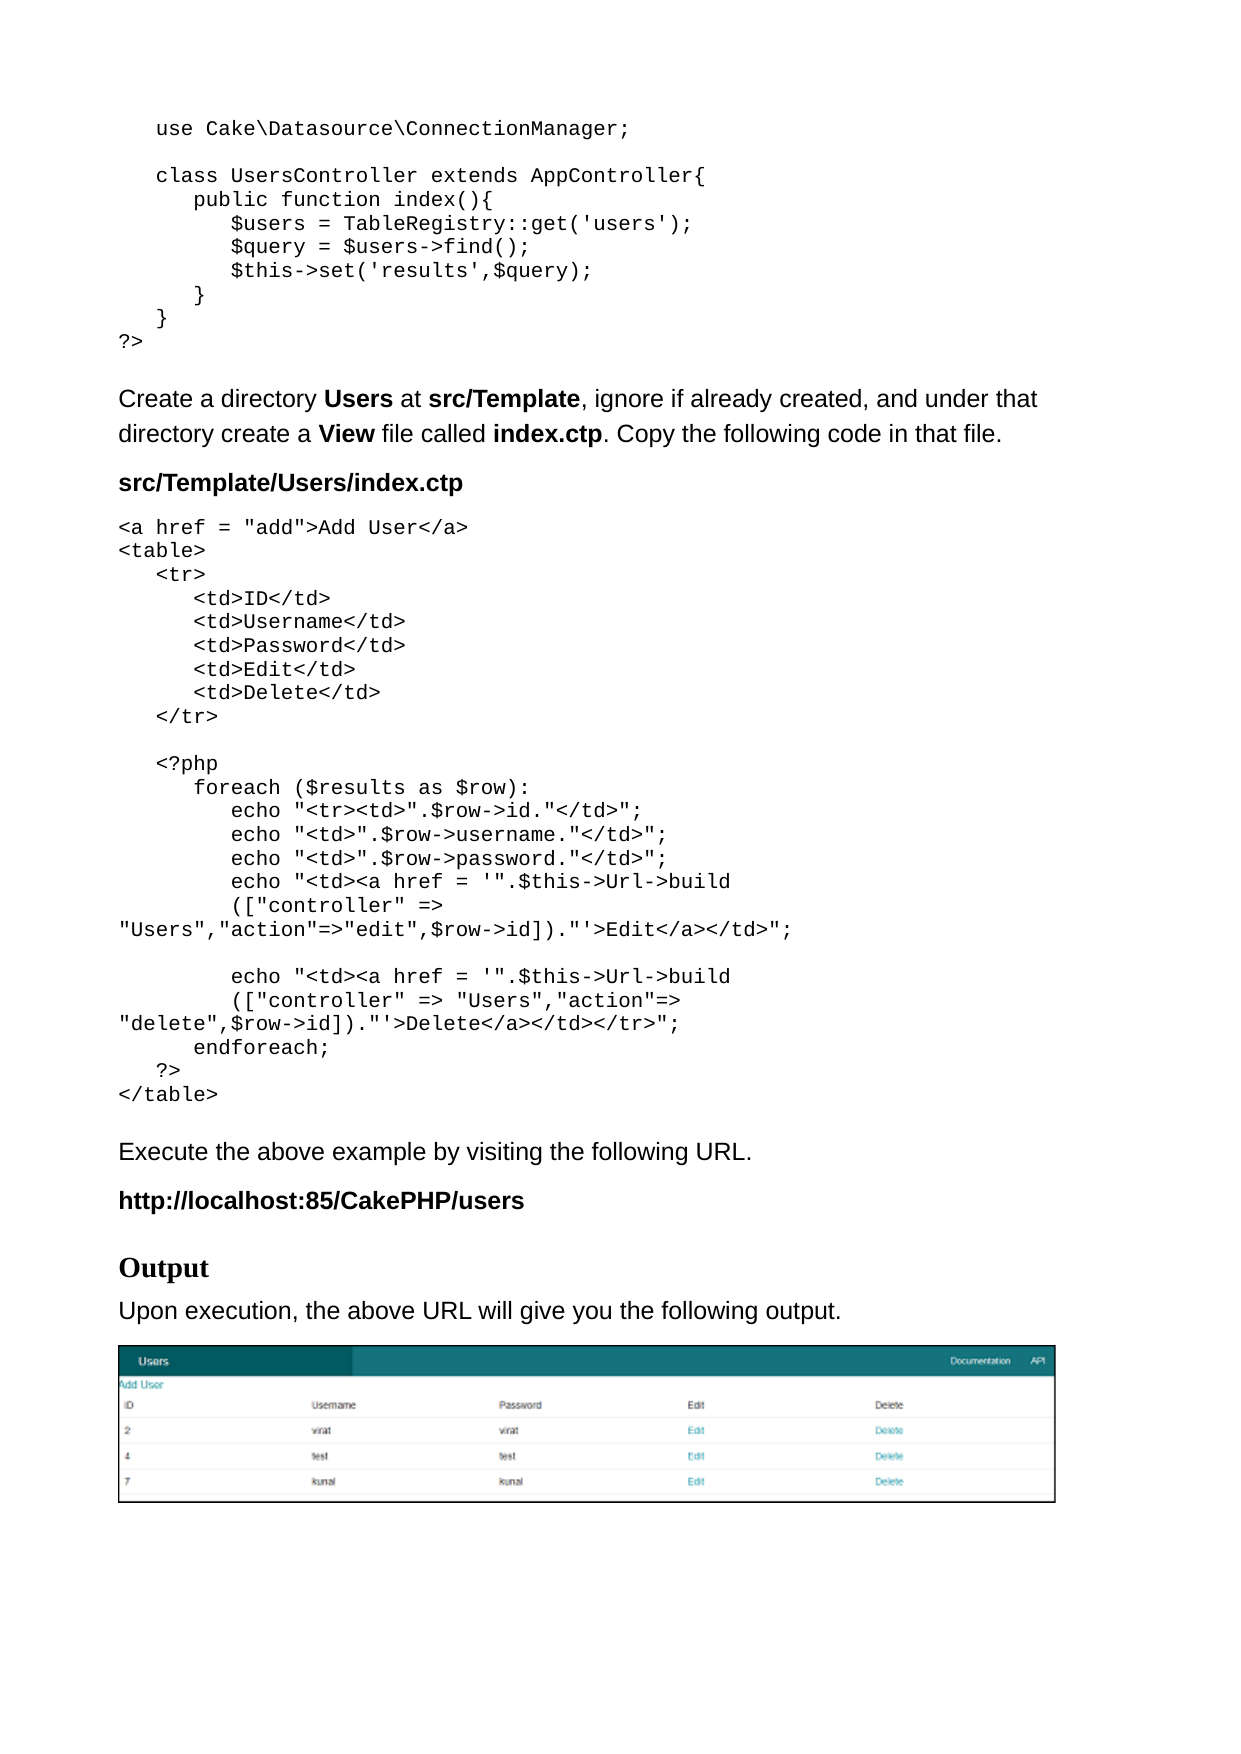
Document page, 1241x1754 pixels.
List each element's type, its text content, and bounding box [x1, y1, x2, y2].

text public function index(){ [118, 189, 1122, 213]
text <td>Edit</td> [118, 658, 1122, 682]
picture [118, 1345, 1056, 1503]
text foreach ($results as $row): [118, 777, 1122, 800]
text Execute the above example by visiting the following URL. [118, 1137, 1122, 1166]
text <td>Password</td> [118, 635, 1122, 658]
text } [118, 284, 1122, 307]
text <?php [118, 753, 1122, 777]
text Create a directory Users at src/Template, ignore if already created, and under that directory create a View file called index.ctp. Copy the following code in that file. [118, 384, 1122, 447]
text $query = $users->find(); [118, 236, 1122, 260]
text echo "<td>".$row->password."</td>"; [118, 848, 1122, 871]
text (["controller" => "Users","action"=>"edit",$row->id])."'>Edit</a></td>"; [118, 895, 1122, 942]
text <a href = "add">Add User</a> [118, 517, 1122, 540]
text use Cake\Datasource\ConnectionManager; [118, 118, 1122, 142]
text endforeach; [118, 1037, 1122, 1061]
text echo "<tr><td>".$row->id."</td>"; [118, 800, 1122, 824]
text ?> [118, 331, 1122, 354]
text Upon execution, the above URL will give you the following output. [118, 1296, 1122, 1325]
subtitle Output [118, 1250, 1122, 1283]
text echo "<td><a href = '".$this->Url->build [118, 966, 1122, 989]
text class UsersController extends AppController{ [118, 165, 1122, 189]
text http://localhost:85/CakePHP/users [118, 1186, 1122, 1215]
text (["controller" => "Users","action"=> "delete",$row->id])."'>Delete</a></td></tr>"; [118, 989, 1122, 1037]
text <table> [118, 540, 1122, 564]
text src/Template/Users/index.ctp [118, 468, 1122, 496]
text <td>Delete</td> [118, 682, 1122, 706]
text </table> [118, 1084, 1122, 1108]
text </tr> [118, 706, 1122, 729]
text ?> [118, 1061, 1122, 1084]
text } [118, 307, 1122, 331]
text $users = TableRegistry::get('users'); [118, 213, 1122, 236]
text <td>ID</td> [118, 588, 1122, 611]
text echo "<td><a href = '".$this->Url->build [118, 871, 1122, 895]
text <td>Username</td> [118, 611, 1122, 635]
text $this->set('results',$query); [118, 260, 1122, 284]
text <tr> [118, 564, 1122, 588]
text echo "<td>".$row->username."</td>"; [118, 824, 1122, 848]
